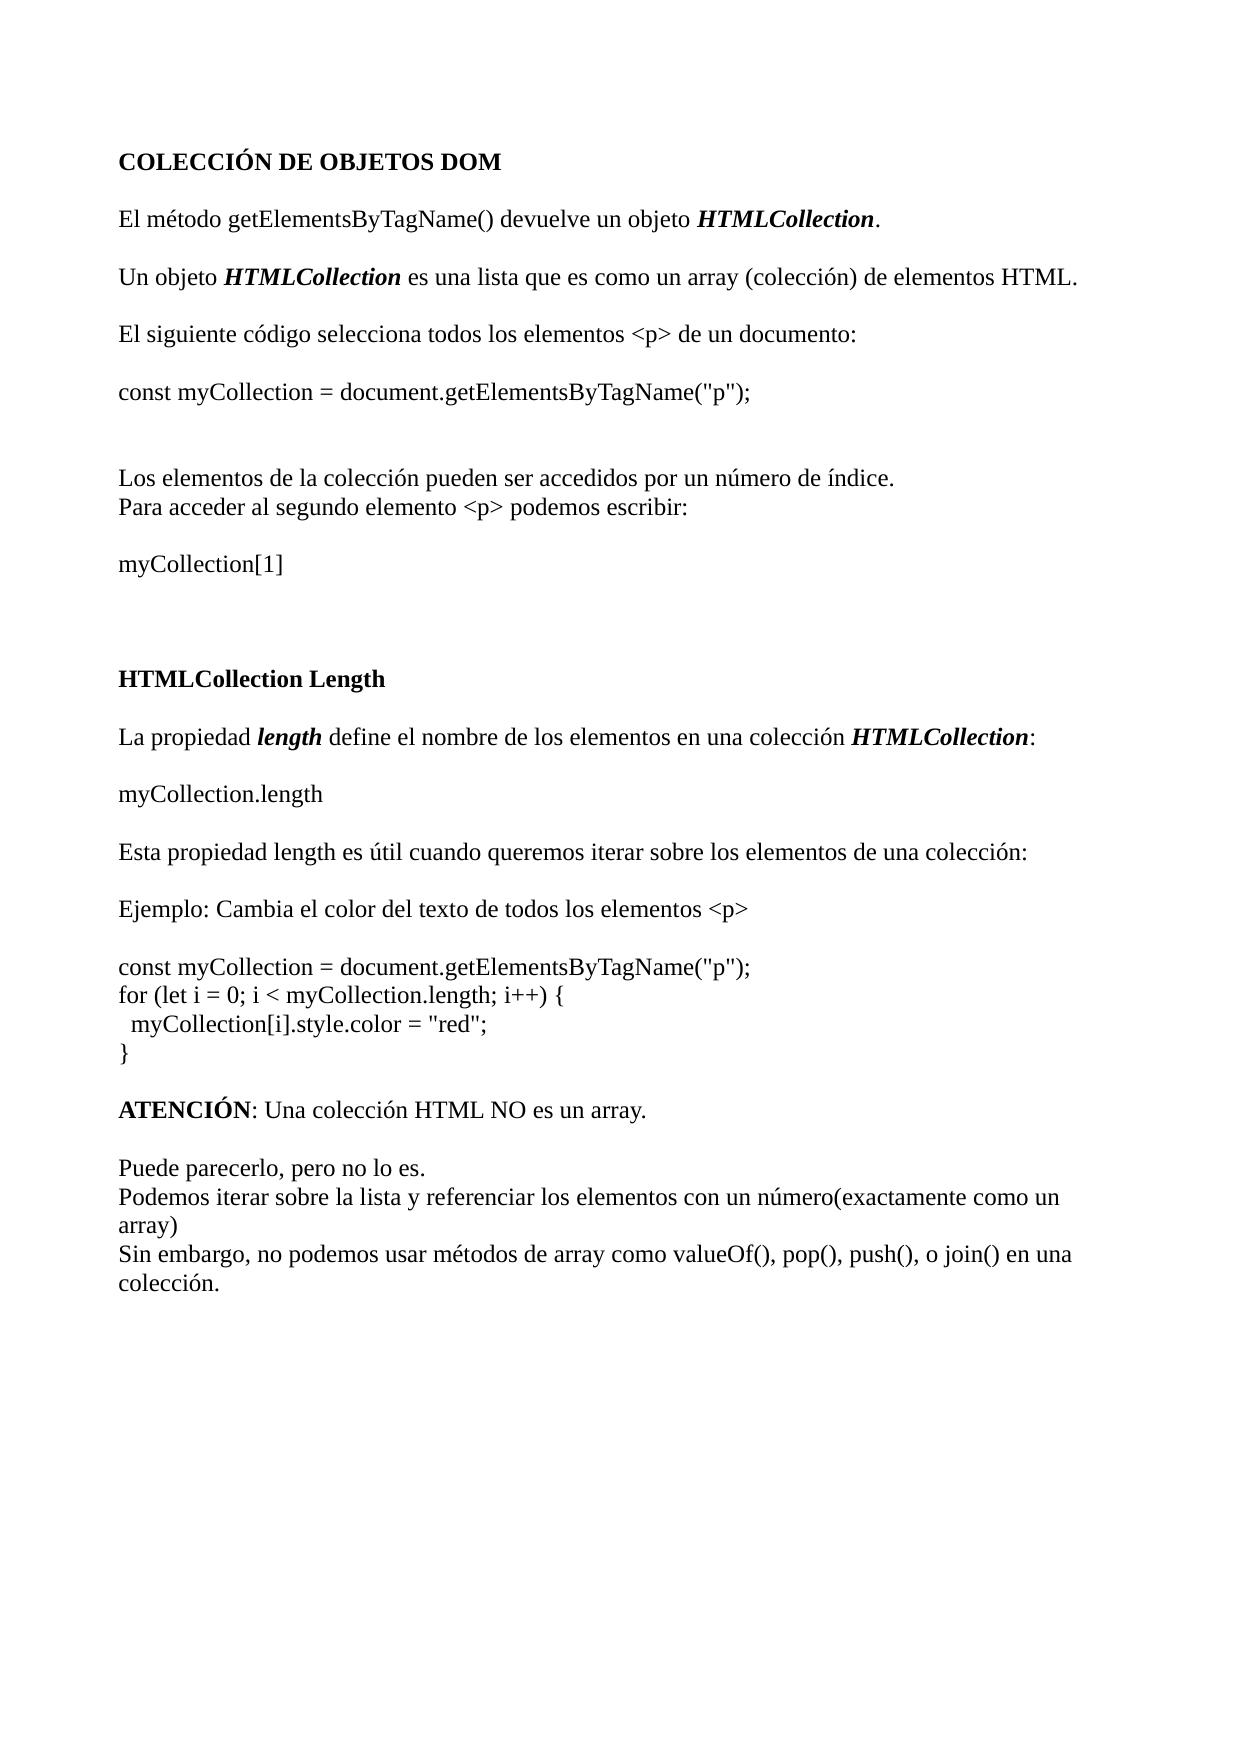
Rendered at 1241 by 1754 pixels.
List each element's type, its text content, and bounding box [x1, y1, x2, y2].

text const myCollection = document.getElementsByTagName("p"); [118, 377, 1122, 406]
text El siguiente código selecciona todos los elementos <p> de un documento: [118, 319, 1122, 348]
text const myCollection = document.getElementsByTagName("p"); for (let i = 0; i < myCollection.length; i++) { myCollection[i].style.color = "red"; } [118, 952, 1122, 1067]
text ATENCIÓN: Una colección HTML NO es un array. [118, 1096, 1122, 1124]
text Un objeto HTMLCollection es una lista que es como un array (colección) de elementos HTML. [118, 262, 1122, 291]
text HTMLCollection Length [118, 664, 1122, 693]
text La propiedad length define el nombre de los elementos en una colección HTMLCollection: [118, 722, 1122, 751]
text Podemos iterar sobre la lista y referenciar los elementos con un número(exactamente como un array) [118, 1182, 1122, 1239]
text myCollection.length [118, 779, 1122, 808]
text Puede parecerlo, pero no lo es. [118, 1153, 1122, 1182]
text Esta propiedad length es útil cuando queremos iterar sobre los elementos de una colección: [118, 837, 1122, 866]
text Para acceder al segundo elemento <p> podemos escribir: [118, 492, 1122, 521]
text Ejemplo: Cambia el color del texto de todos los elementos <p> [118, 894, 1122, 923]
text myCollection[1] [118, 549, 1122, 578]
text COLECCIÓN DE OBJETOS DOM [118, 147, 1122, 176]
text El método getElementsByTagName() devuelve un objeto HTMLCollection. [118, 204, 1122, 233]
text Los elementos de la colección pueden ser accedidos por un número de índice. [118, 463, 1122, 492]
text Sin embargo, no podemos usar métodos de array como valueOf(), pop(), push(), o join() en una colección. [118, 1239, 1122, 1297]
